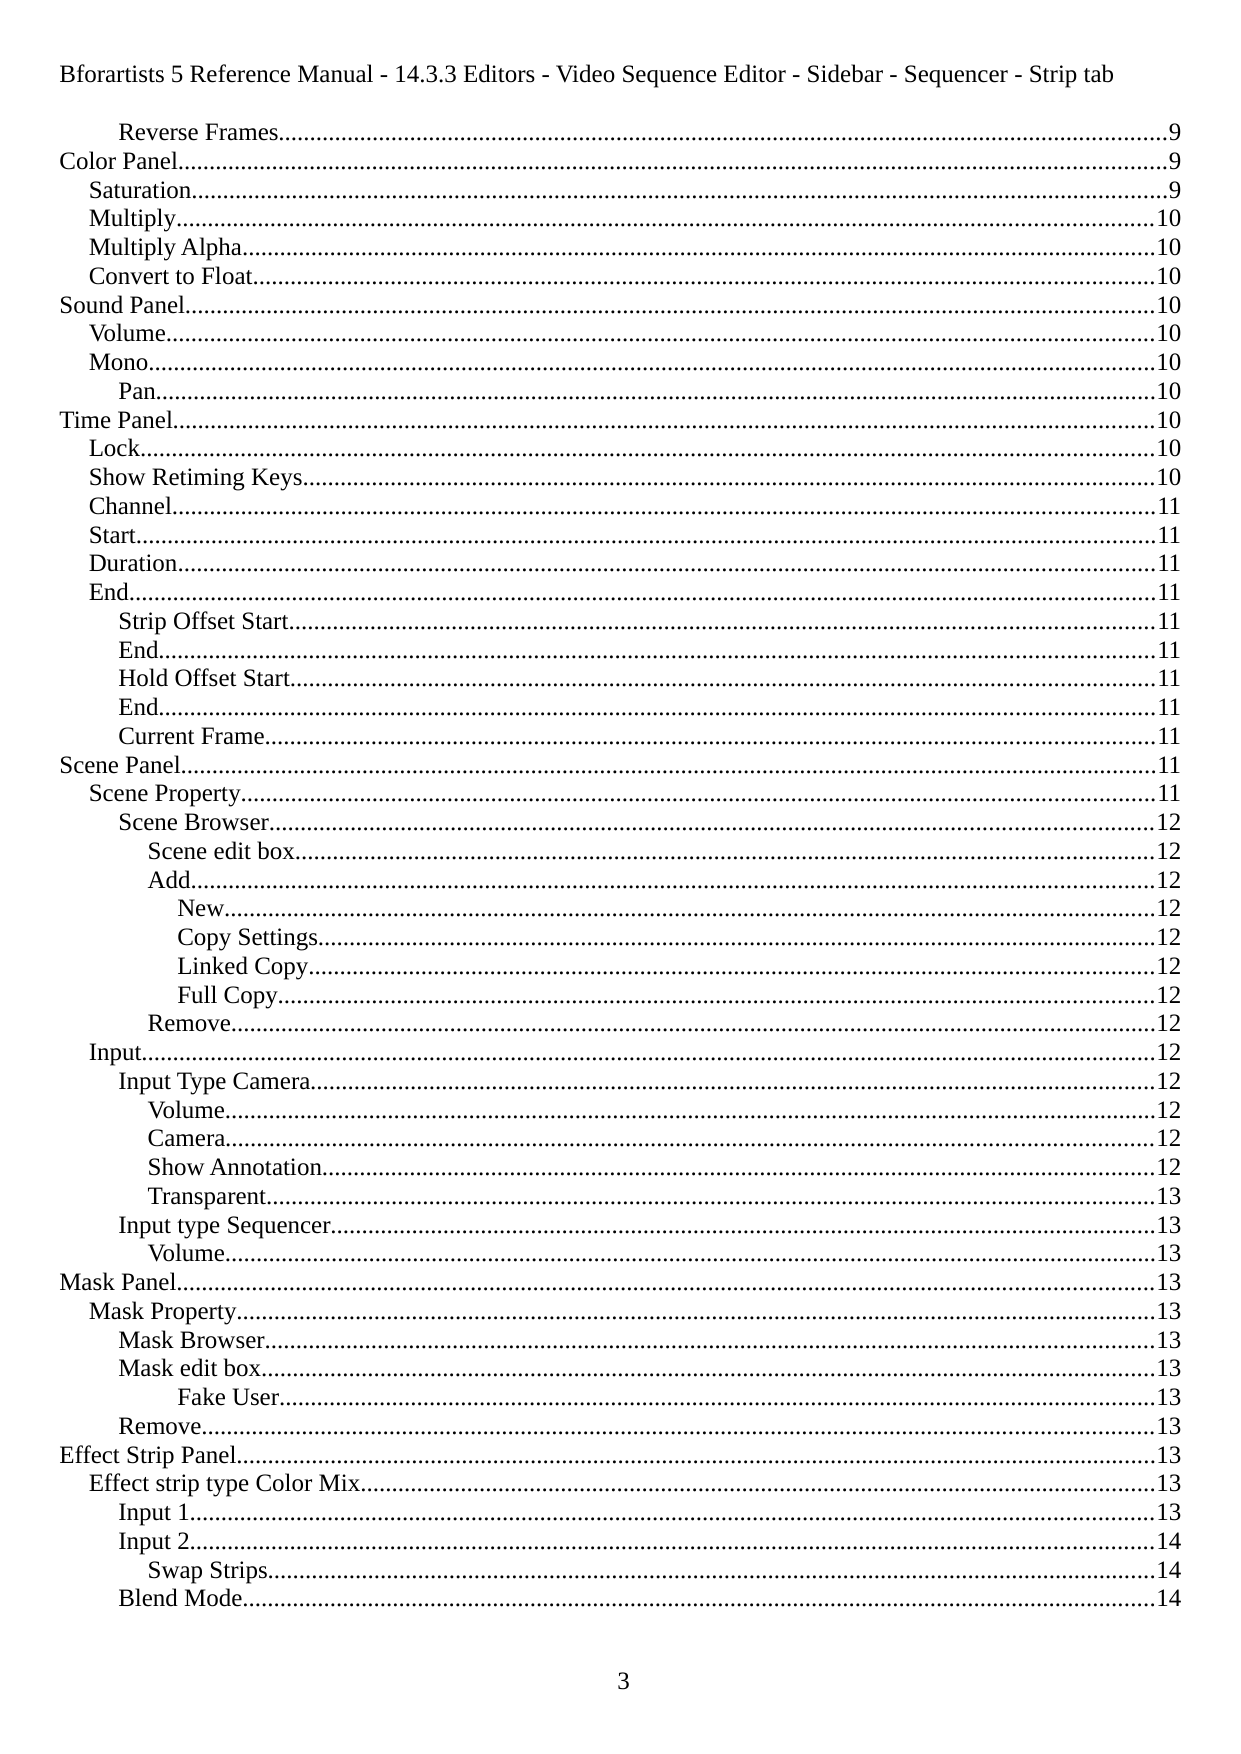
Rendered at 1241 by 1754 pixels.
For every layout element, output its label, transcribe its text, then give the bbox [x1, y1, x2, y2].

text Multiply 10 [88, 203, 1181, 232]
text New 12 [177, 893, 1181, 922]
text Input Type Camera 12 [118, 1066, 1181, 1095]
text End 11 [118, 635, 1181, 663]
text Input type Sequencer 13 [118, 1210, 1181, 1238]
text Copy Settings 12 [177, 922, 1181, 951]
text Input 2 14 [118, 1526, 1181, 1555]
text Duration 11 [88, 548, 1181, 577]
text Pan 10 [118, 376, 1181, 405]
text Mask Browser 13 [118, 1325, 1181, 1353]
text Time Panel 10 [59, 405, 1181, 433]
text Channel 11 [88, 491, 1181, 520]
text Effect strip type Color Mix 13 [88, 1468, 1181, 1497]
text Show Annotation 12 [147, 1152, 1181, 1181]
text Linked Copy 12 [177, 951, 1181, 980]
text Convert to Float 10 [88, 261, 1181, 290]
text Scene Browser 12 [118, 807, 1181, 836]
text Multiply Alpha 10 [88, 232, 1181, 261]
text Start 11 [88, 520, 1181, 548]
text Current Frame 11 [118, 721, 1181, 750]
text Volume 13 [147, 1238, 1181, 1267]
text Input 12 [88, 1037, 1181, 1066]
text Sound Panel 10 [59, 290, 1181, 318]
text End 11 [118, 692, 1181, 721]
text Camera 12 [147, 1123, 1181, 1152]
text Scene Property 11 [88, 778, 1181, 807]
text Show Retiming Keys 10 [88, 462, 1181, 491]
text End 11 [88, 577, 1181, 606]
text Blend Mode 14 [118, 1583, 1181, 1612]
text Swap Strips 14 [147, 1555, 1181, 1583]
text Transparent 13 [147, 1181, 1181, 1210]
text Lock 10 [88, 433, 1181, 462]
text Fake User 13 [177, 1382, 1181, 1411]
text Remove 13 [118, 1411, 1181, 1440]
text Full Copy 12 [177, 980, 1181, 1008]
text Scene Panel 11 [59, 750, 1181, 778]
text Mask Panel 13 [59, 1267, 1181, 1296]
text Mono 10 [88, 347, 1181, 376]
text Volume 12 [147, 1095, 1181, 1123]
text Input 1 13 [118, 1497, 1181, 1526]
text Mask Property 13 [88, 1296, 1181, 1325]
text Hold Offset Start 11 [118, 663, 1181, 692]
text Saturation 9 [88, 175, 1181, 203]
text Mask edit box 13 [118, 1353, 1181, 1382]
text Scene edit box 12 [147, 836, 1181, 865]
text Effect Strip Panel 13 [59, 1440, 1181, 1468]
text Reverse Frames 9 [118, 117, 1181, 146]
text Strip Offset Start 11 [118, 606, 1181, 635]
text Volume 10 [88, 318, 1181, 347]
text Color Panel 9 [59, 146, 1181, 175]
text Remove 12 [147, 1008, 1181, 1037]
text Add 12 [147, 865, 1181, 893]
